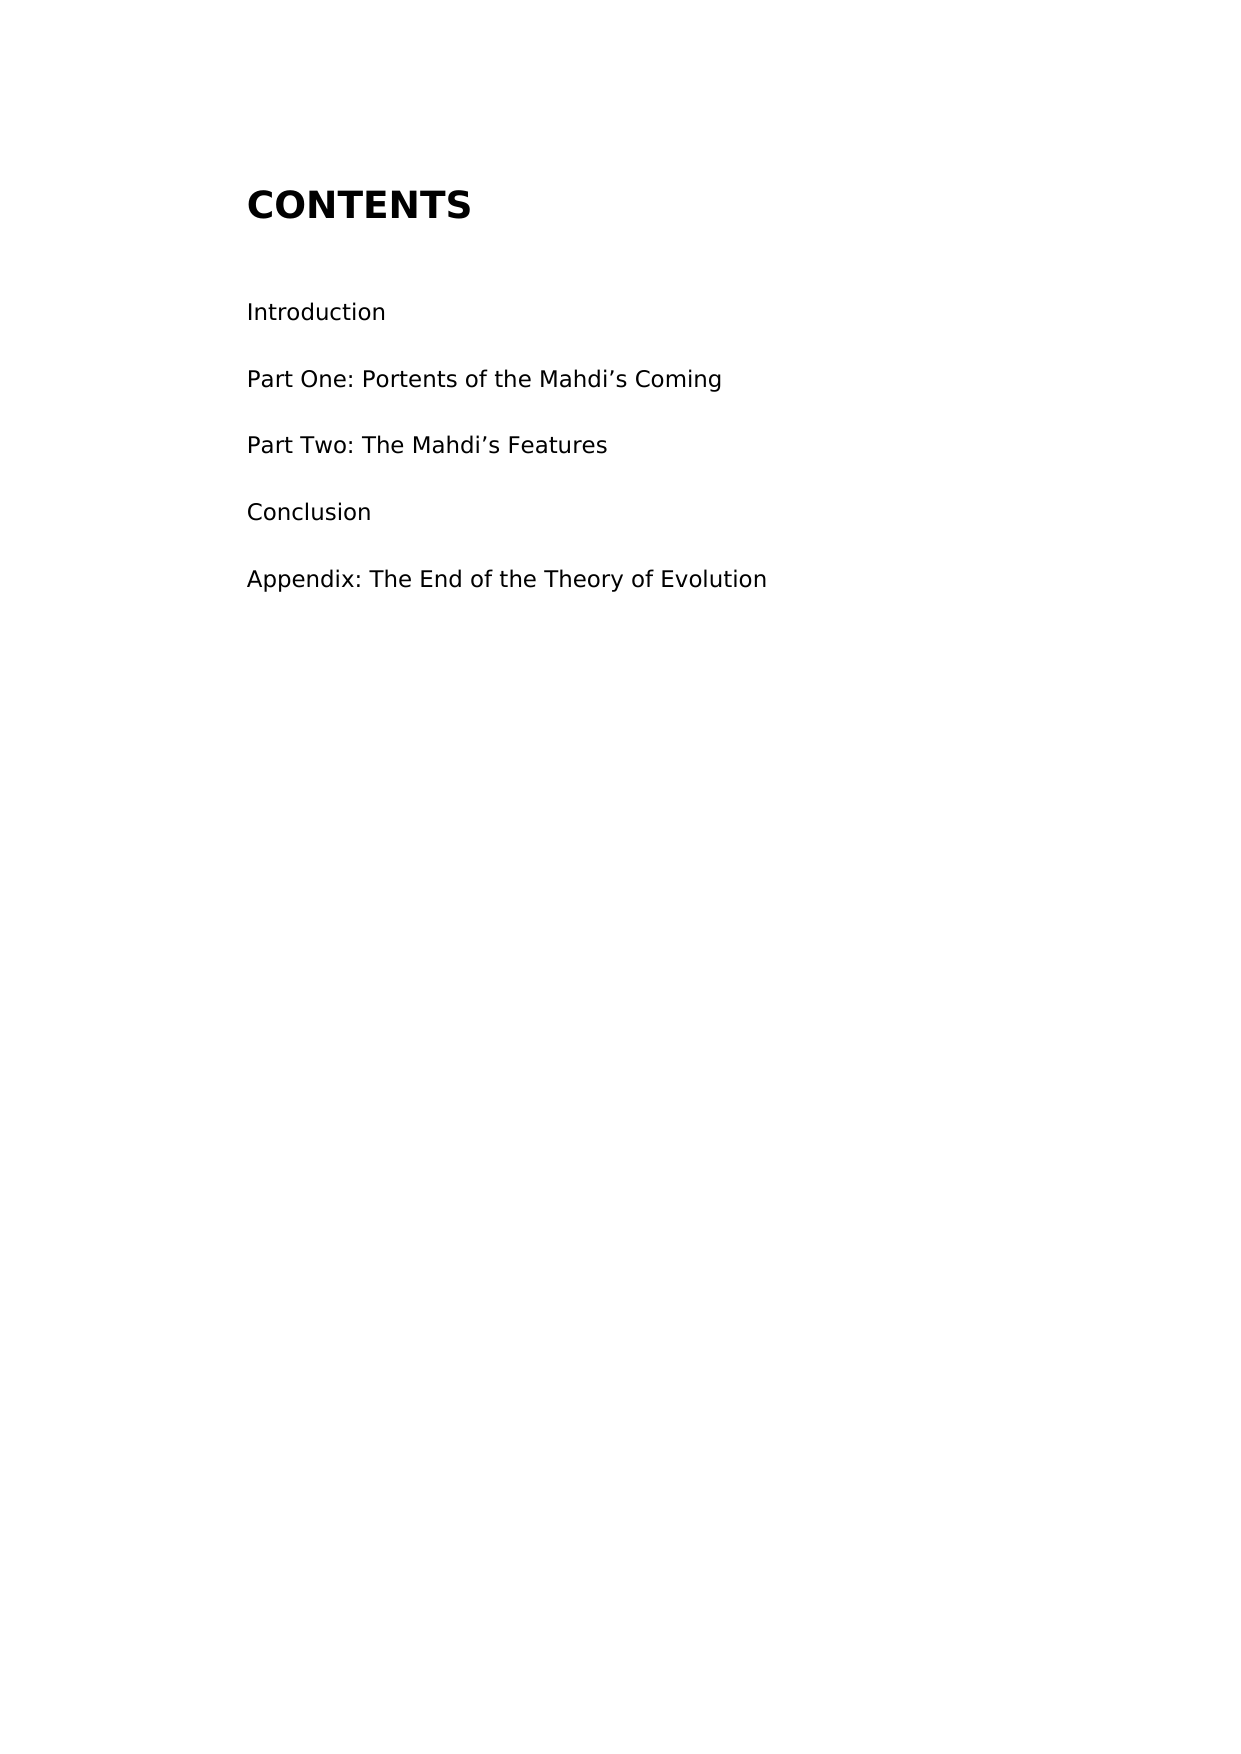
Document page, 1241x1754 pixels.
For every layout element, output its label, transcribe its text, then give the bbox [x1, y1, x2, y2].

text Conclusion [187, 494, 1035, 527]
subtitle CONTENTS [187, 183, 1035, 227]
subtitle Appendix: The End of the Theory of Evolution [187, 560, 1035, 594]
text Part Two: The Mahdi’s Features [187, 427, 1035, 460]
text Part One: Portents of the Mahdi’s Coming [187, 360, 1035, 394]
subtitle Introduction [187, 294, 1035, 327]
